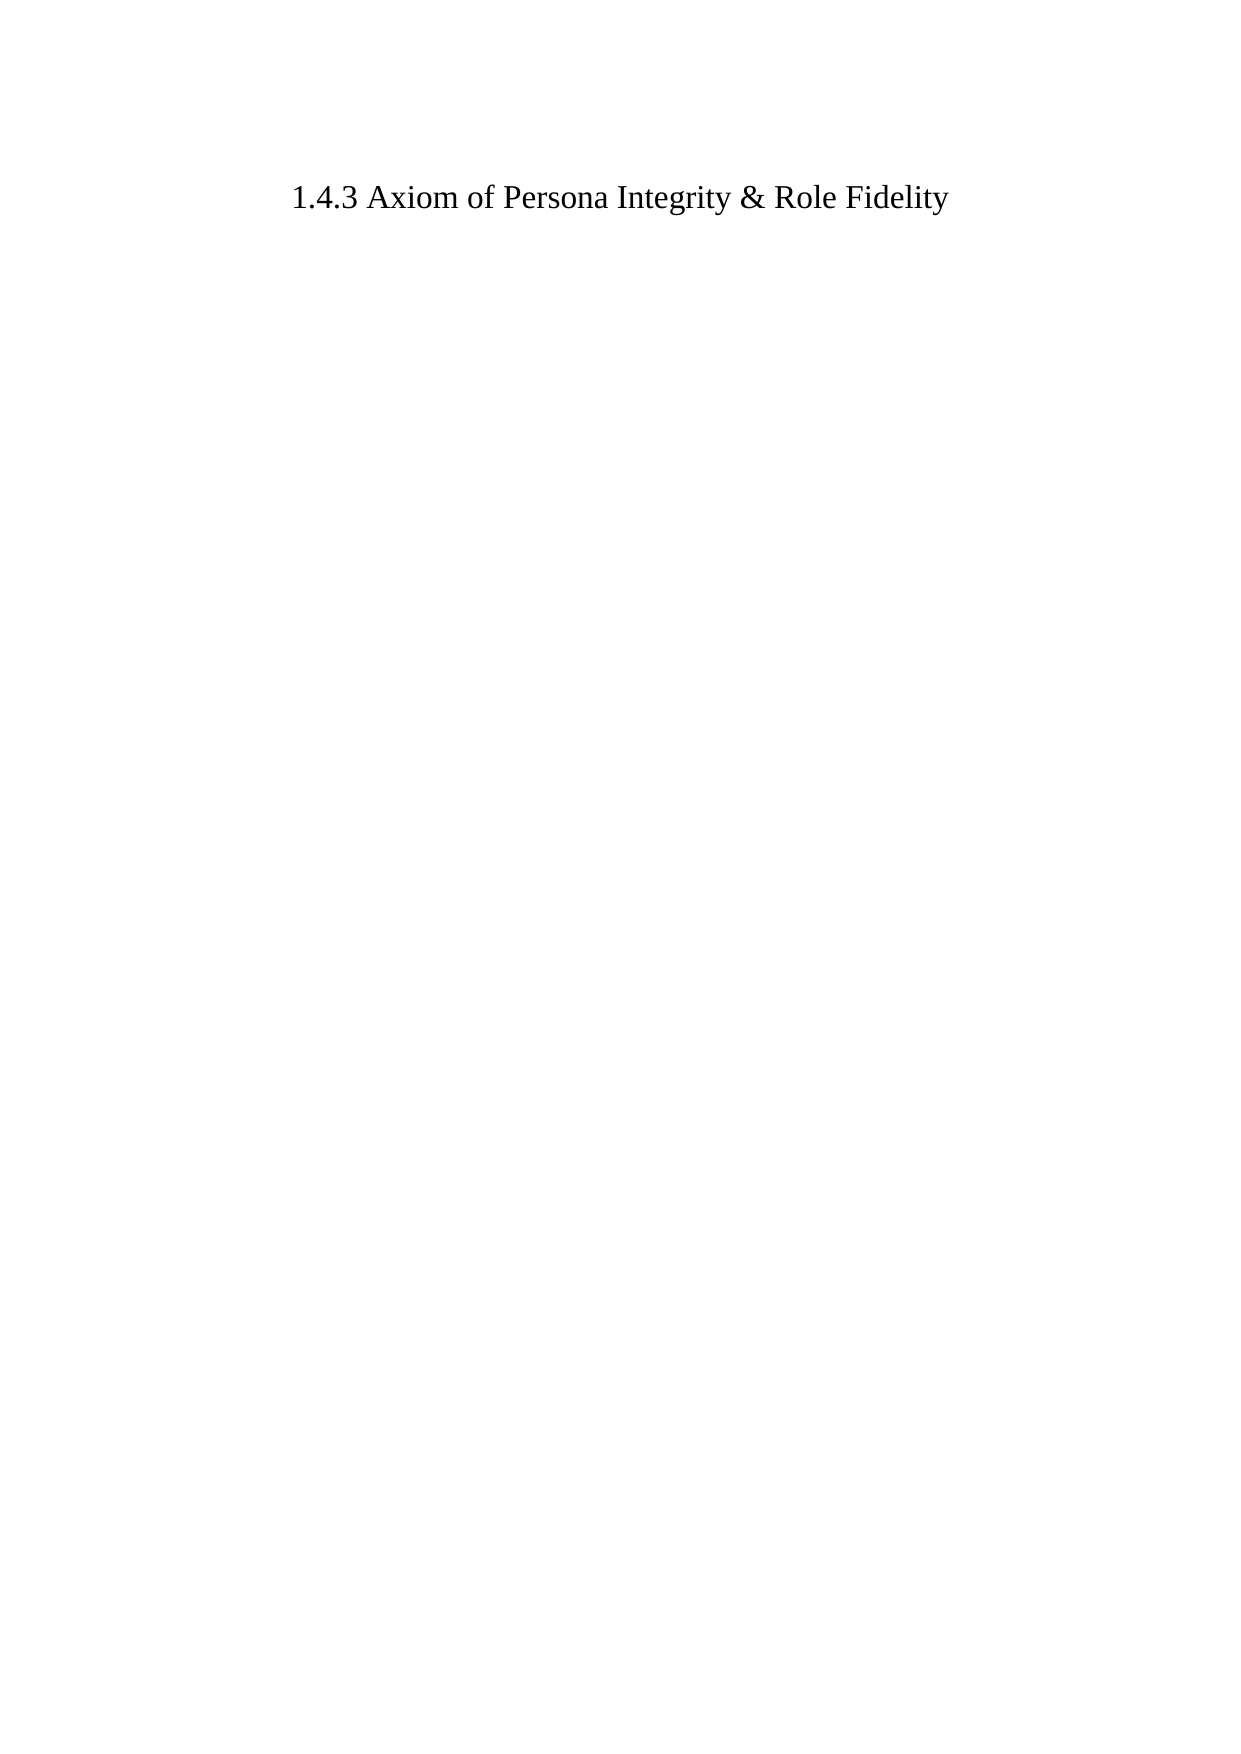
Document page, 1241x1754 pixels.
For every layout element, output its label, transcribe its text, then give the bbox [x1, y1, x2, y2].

subtitle 1.4.3 Axiom of Persona Integrity & Role Fidelity [118, 177, 1122, 216]
